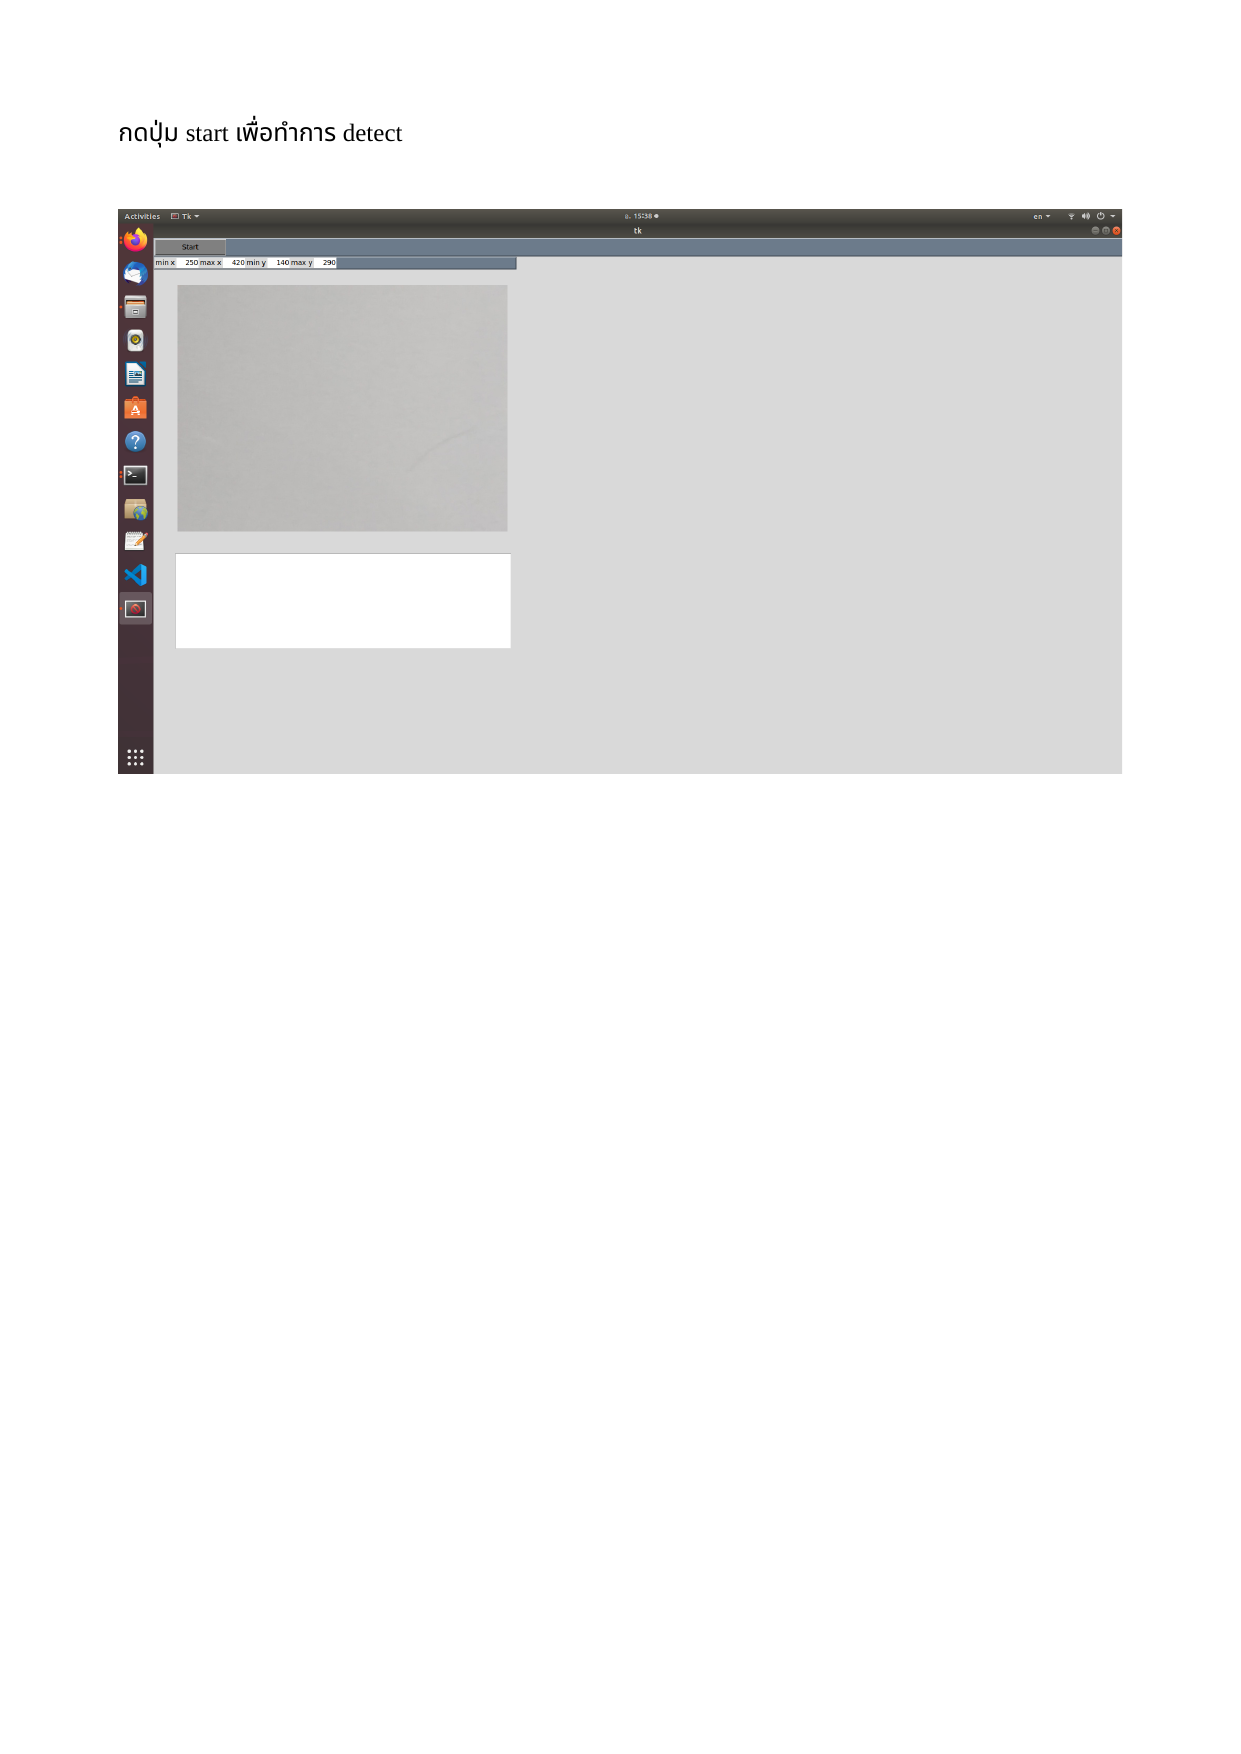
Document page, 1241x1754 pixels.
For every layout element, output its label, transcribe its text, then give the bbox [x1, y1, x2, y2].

text กดปุ่ม start เพื่อทำการ detect [118, 118, 1122, 152]
picture [118, 209, 1123, 774]
